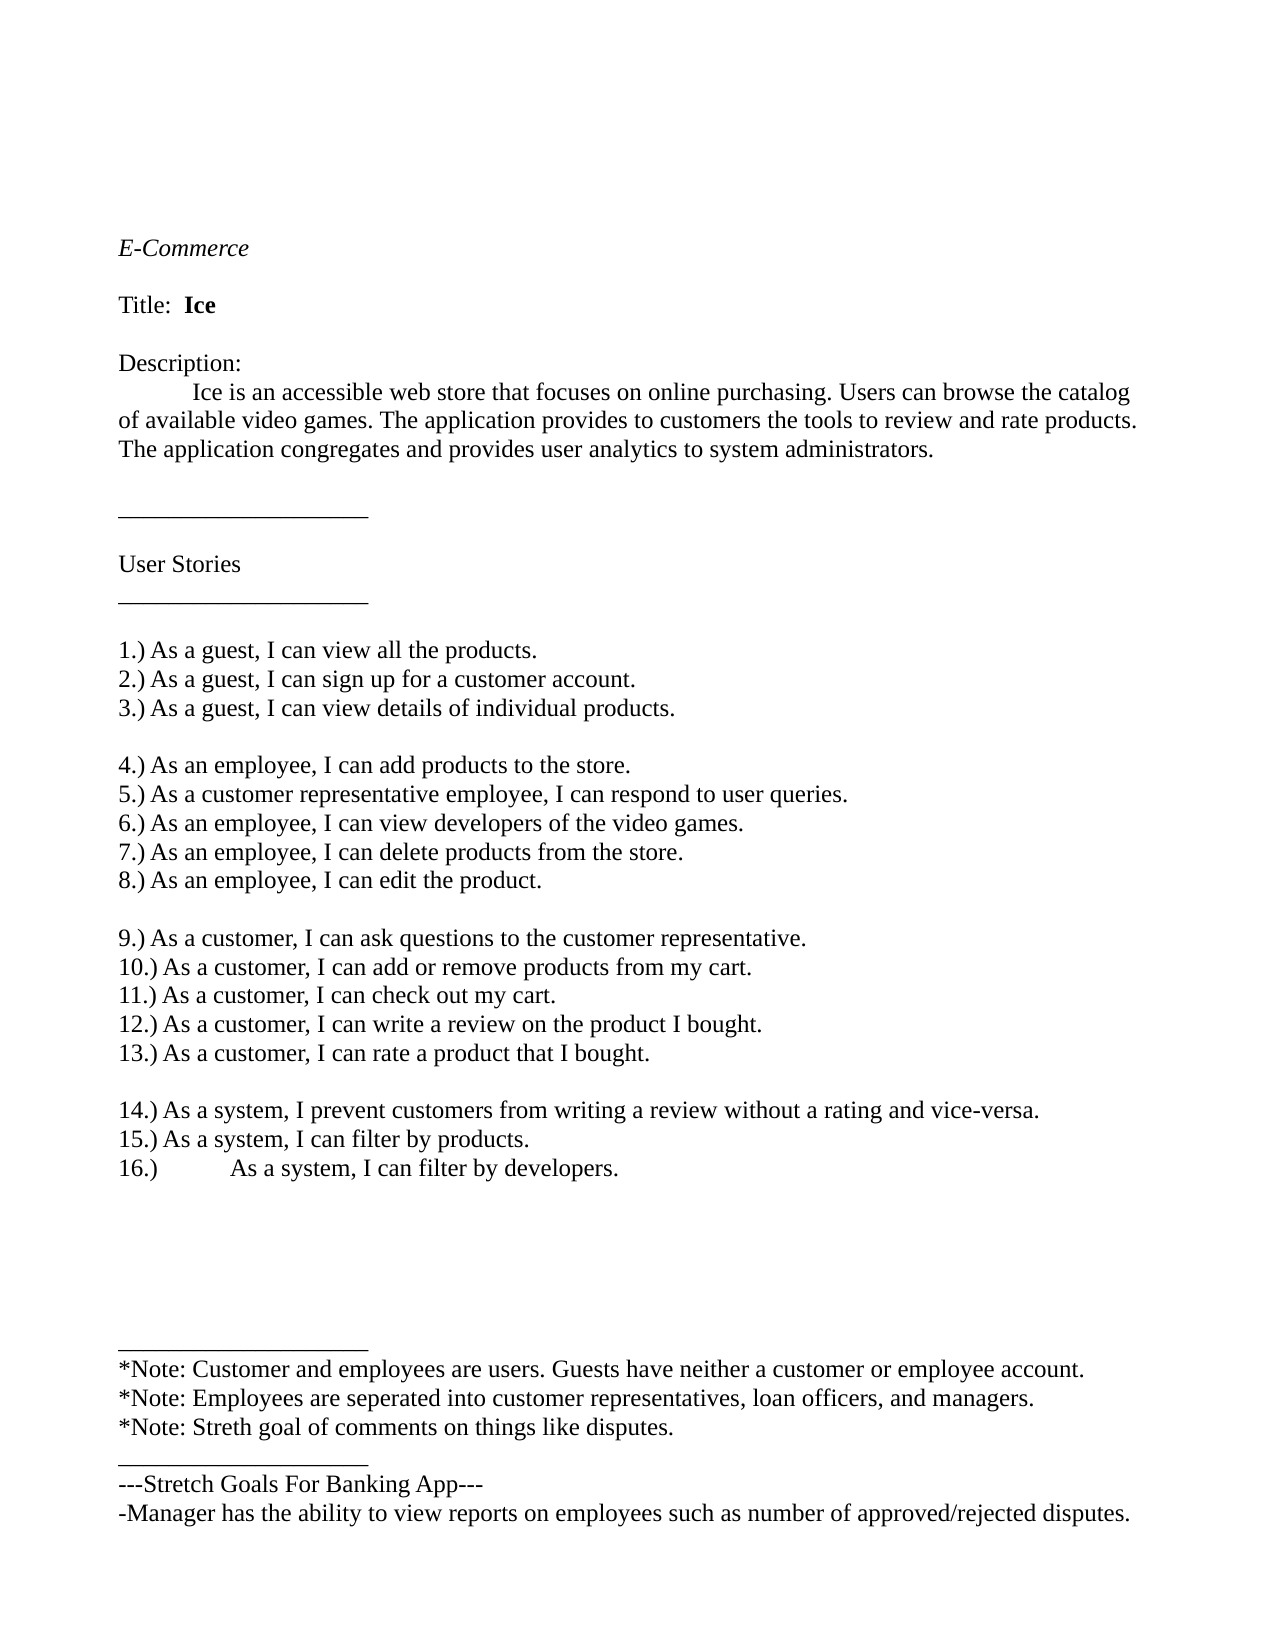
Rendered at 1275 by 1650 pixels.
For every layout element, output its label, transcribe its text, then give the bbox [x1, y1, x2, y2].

text ---Stretch Goals For Banking App--- [118, 1469, 1157, 1498]
text 1.) As a guest, I can view all the products. [118, 636, 1157, 664]
text User Stories [118, 549, 1157, 578]
text 8.) As an employee, I can edit the product. [118, 866, 1157, 894]
text Title: Ice [118, 291, 1157, 319]
text ____________________ [118, 492, 1157, 521]
text ____________________ [118, 1441, 1157, 1469]
text *Note: Customer and employees are users. Guests have neither a customer or employee account. [118, 1354, 1157, 1383]
text 15.) As a system, I can filter by products. [118, 1124, 1157, 1153]
text 13.) As a customer, I can rate a product that I bought. [118, 1038, 1157, 1067]
text *Note: Employees are seperated into customer representatives, loan officers, and managers. [118, 1383, 1157, 1412]
text 10.) As a customer, I can add or remove products from my cart. [118, 952, 1157, 981]
text 12.) As a customer, I can write a review on the product I bought. [118, 1009, 1157, 1038]
text Ice is an accessible web store that focuses on online purchasing. Users can browse the catalog of available video games. The application provides to customers the tools to review and rate products. The application congregates and provides user analytics to system administrators. [118, 377, 1157, 463]
text 11.) As a customer, I can check out my cart. [118, 981, 1157, 1009]
text 6.) As an employee, I can view developers of the video games. [118, 808, 1157, 837]
text 4.) As an employee, I can add products to the store. [118, 751, 1157, 779]
text ____________________ [118, 1326, 1157, 1354]
text Description: [118, 348, 1157, 377]
text 3.) As a guest, I can view details of individual products. [118, 693, 1157, 722]
text 7.) As an employee, I can delete products from the store. [118, 837, 1157, 866]
text 2.) As a guest, I can sign up for a customer account. [118, 664, 1157, 693]
list As a system, I can filter by developers. [118, 1153, 1157, 1182]
text E-Commerce [118, 233, 1157, 262]
text 5.) As a customer representative employee, I can respond to user queries. [118, 779, 1157, 808]
text 14.) As a system, I prevent customers from writing a review without a rating and vice-versa. [118, 1096, 1157, 1124]
text ____________________ [118, 578, 1157, 607]
text 9.) As a customer, I can ask questions to the customer representative. [118, 923, 1157, 952]
text -Manager has the ability to view reports on employees such as number of approved/rejected disputes. [118, 1498, 1157, 1527]
text *Note: Streth goal of comments on things like disputes. [118, 1412, 1157, 1441]
